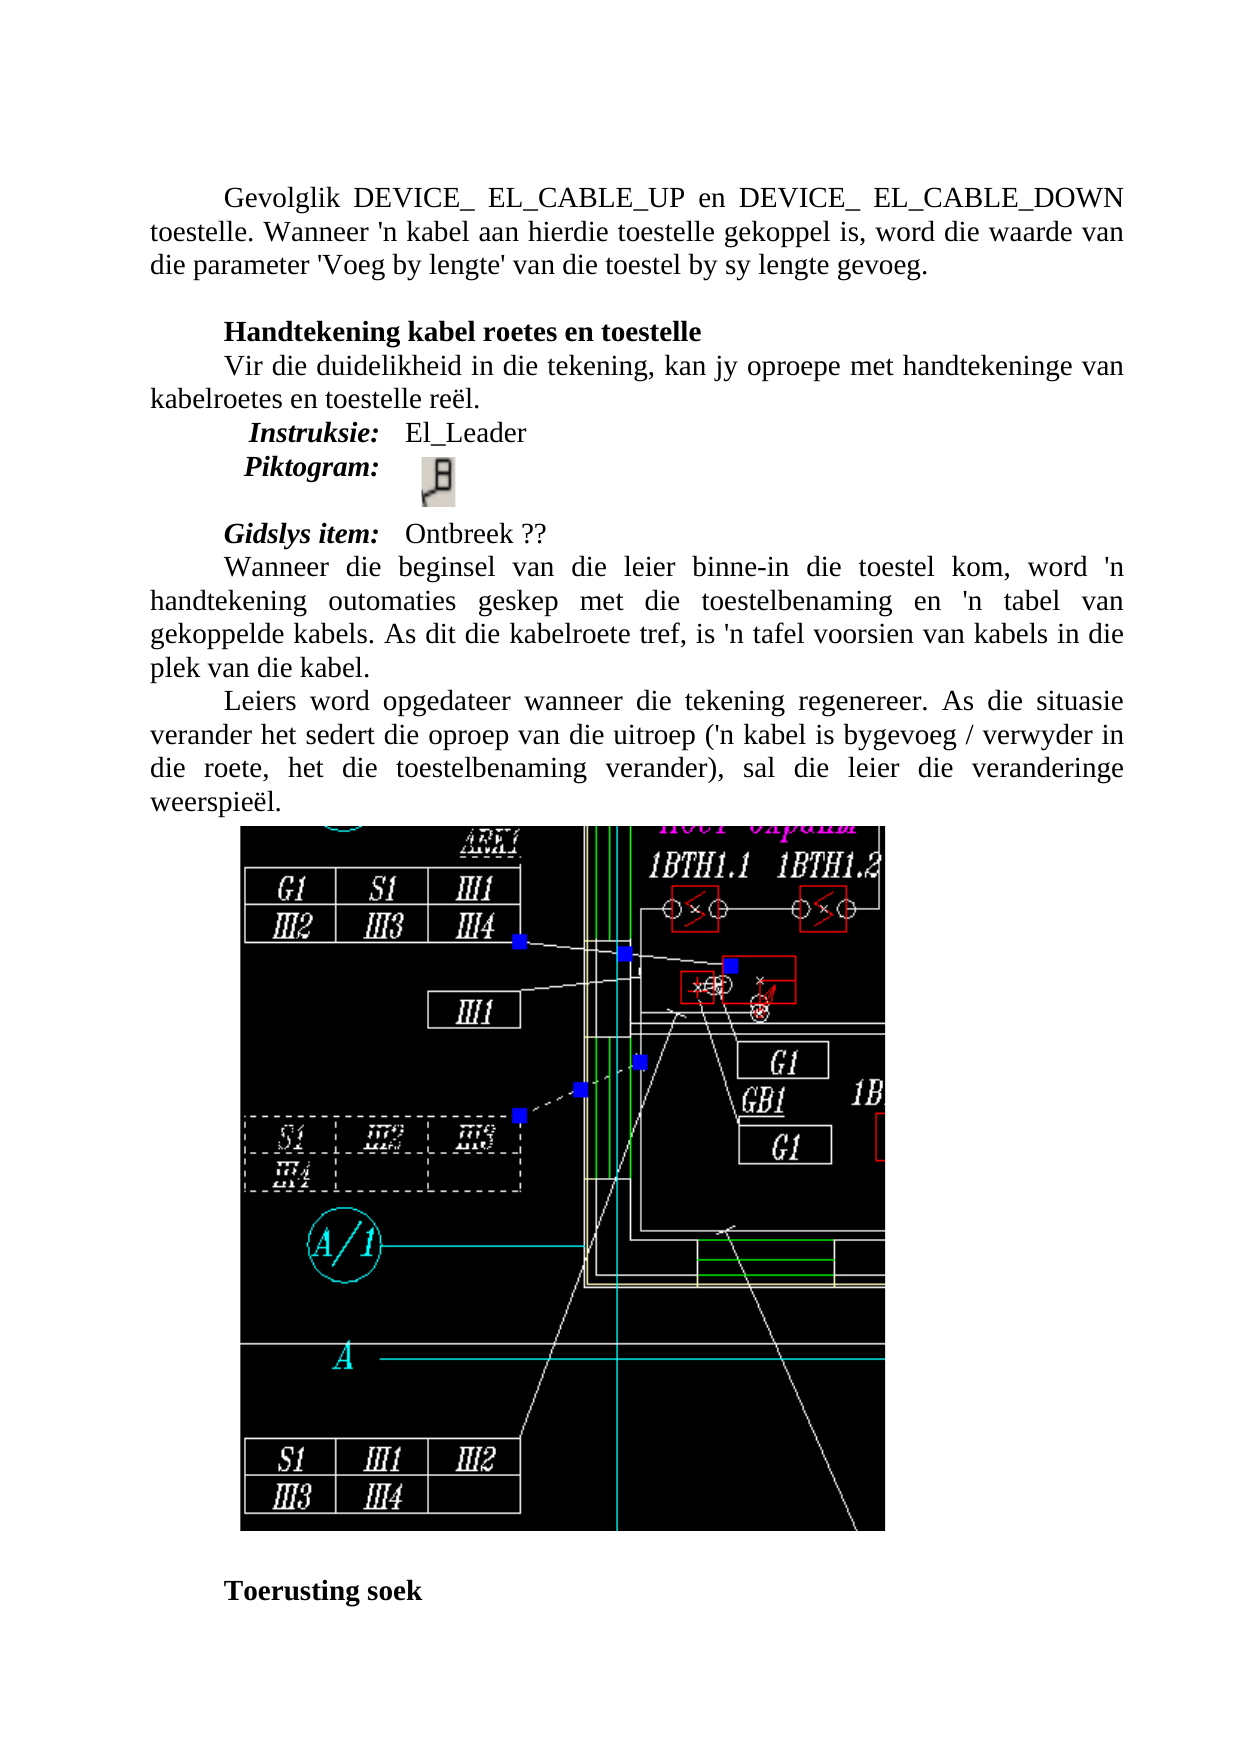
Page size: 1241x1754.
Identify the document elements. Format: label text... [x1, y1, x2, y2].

text Vir die duidelikheid in die tekening, kan jy oproepe met handtekeninge van kabelroetes en toestelle reël. [150, 348, 1125, 415]
text Leiers word opgedateer wanneer die tekening regenereer. As die situasie verander het sedert die oproep van die uitroep ('n kabel is bygevoeg / verwyder in die roete, het die toestelbenaming verander), sal die leier die veranderinge weerspieël. [150, 683, 1125, 818]
text Handtekening kabel roetes en toestelle [150, 314, 1125, 348]
text Toerusting soek [150, 1573, 1125, 1607]
table_header El_Leader [394, 415, 1039, 449]
table_cell [394, 449, 1039, 516]
table_cell Piktogram: [139, 449, 394, 516]
text Gevolglik DEVICE_ EL_CABLE_UP en DEVICE_ EL_CABLE_DOWN toestelle. Wanneer 'n kabel aan hierdie toestelle gekoppel is, word die waarde van die parameter 'Voeg by lengte' van die toestel by sy lengte gevoeg. [150, 180, 1125, 281]
table_cell Gidslys item: [139, 516, 394, 549]
picture [421, 457, 456, 507]
table_cell Ontbreek ?? [394, 516, 1039, 549]
table_header Instruksie: [139, 415, 394, 449]
text Wanneer die beginsel van die leier binne-in die toestel kom, word 'n handtekening outomaties geskep met die toestelbenaming en 'n tabel van gekoppelde kabels. As dit die kabelroete tref, is 'n tafel voorsien van kabels in die plek van die kabel. [150, 549, 1125, 683]
